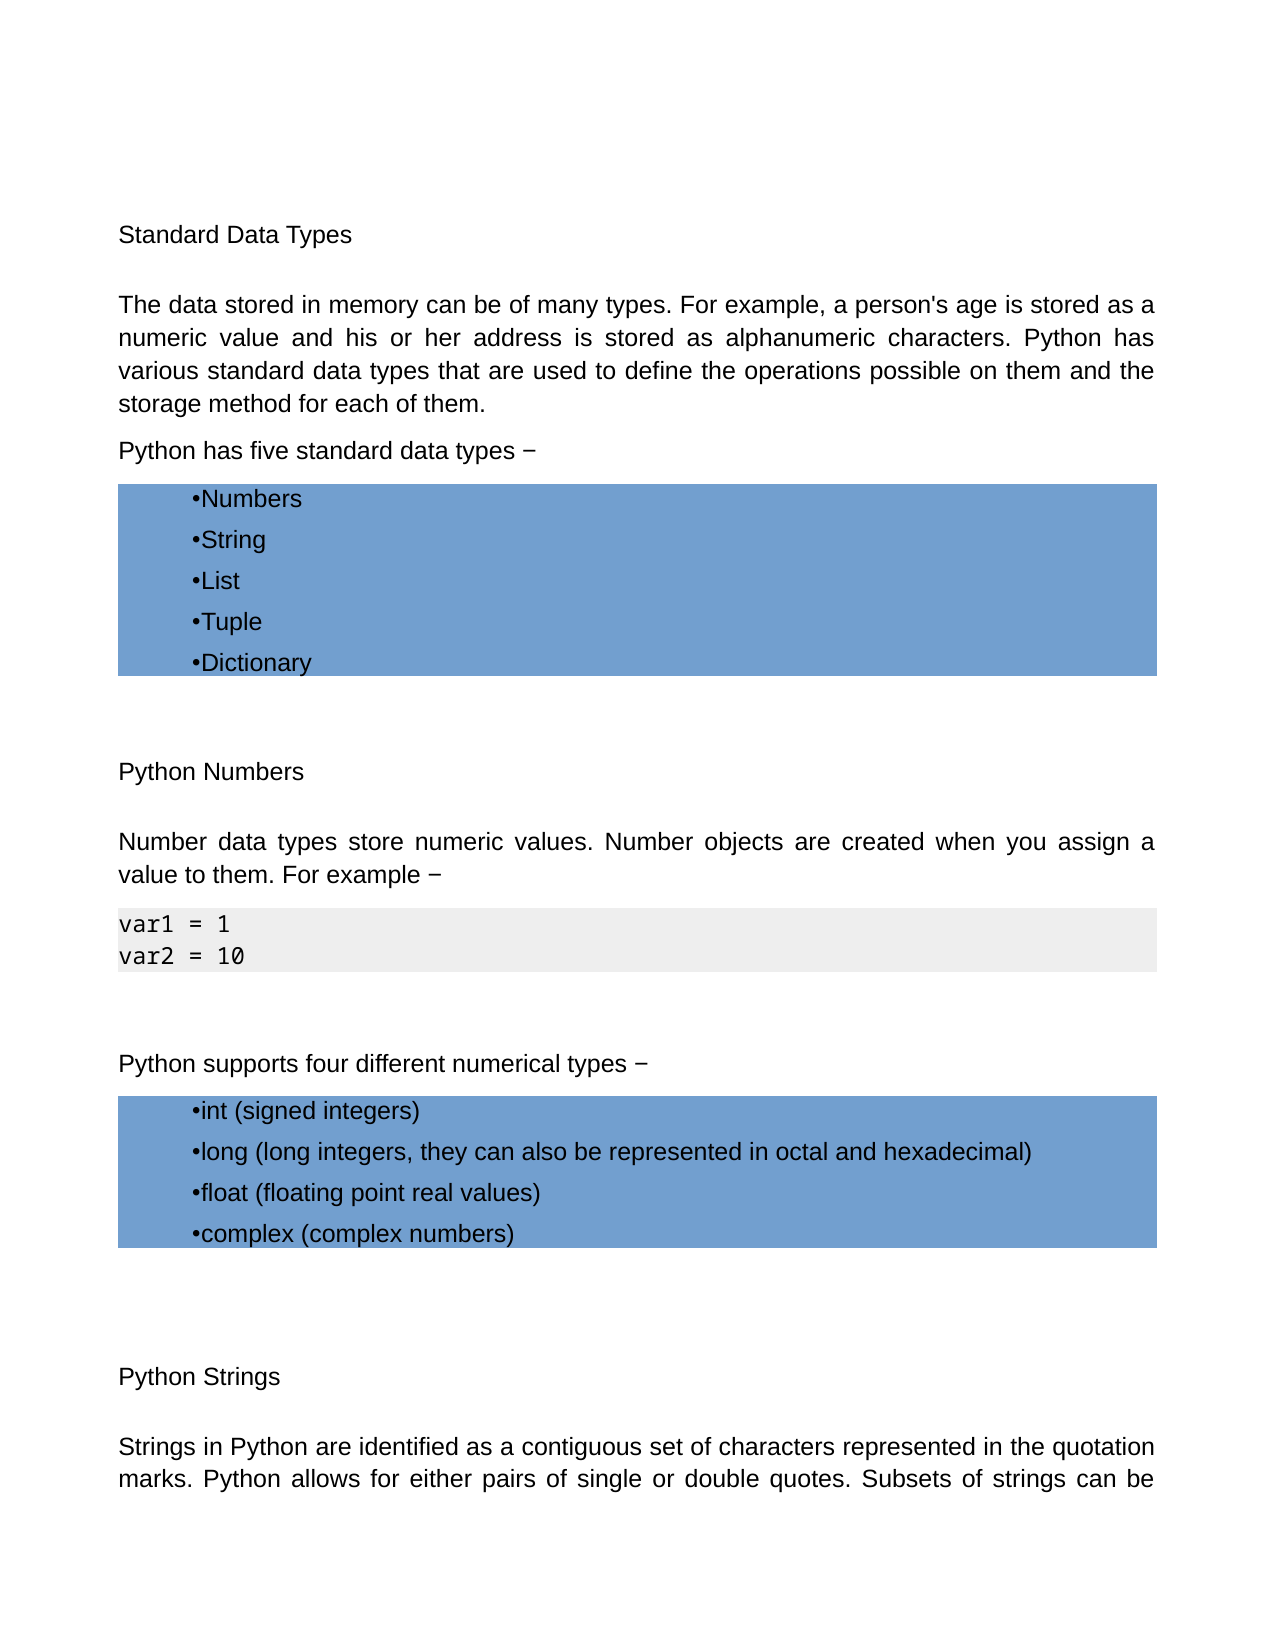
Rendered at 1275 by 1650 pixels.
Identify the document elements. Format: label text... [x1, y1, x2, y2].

list Tuple [118, 607, 1157, 636]
subtitle Standard Data Types [118, 219, 1157, 248]
list long (long integers, they can also be represented in octal and hexadecimal) [118, 1137, 1157, 1166]
list String [118, 525, 1157, 554]
list int (signed integers) [118, 1096, 1157, 1125]
list List [118, 566, 1157, 594]
list Dictionary [118, 648, 1157, 676]
text Strings in Python are identified as a contiguous set of characters represented in the quotation marks. Python allows for either pairs of single or double quotes. Subsets of strings can be [118, 1431, 1157, 1493]
list complex (complex numbers) [118, 1219, 1157, 1248]
text var1 = 1 [118, 908, 1157, 939]
text Python supports four different numerical types − [118, 1049, 1157, 1077]
text Python has five standard data types − [118, 436, 1157, 465]
subtitle Python Numbers [118, 757, 1157, 786]
text Number data types store numeric values. Number objects are created when you assign a value to them. For example − [118, 827, 1157, 889]
text var2 = 10 [118, 939, 1157, 972]
text The data stored in memory can be of many types. For example, a person's age is stored as a numeric value and his or her address is stored as alphanumeric characters. Python has various standard data types that are used to define the operations possible on them and the storage method for each of them. [118, 289, 1157, 417]
subtitle Python Strings [118, 1361, 1157, 1390]
list Numbers [118, 484, 1157, 513]
list float (floating point real values) [118, 1178, 1157, 1207]
